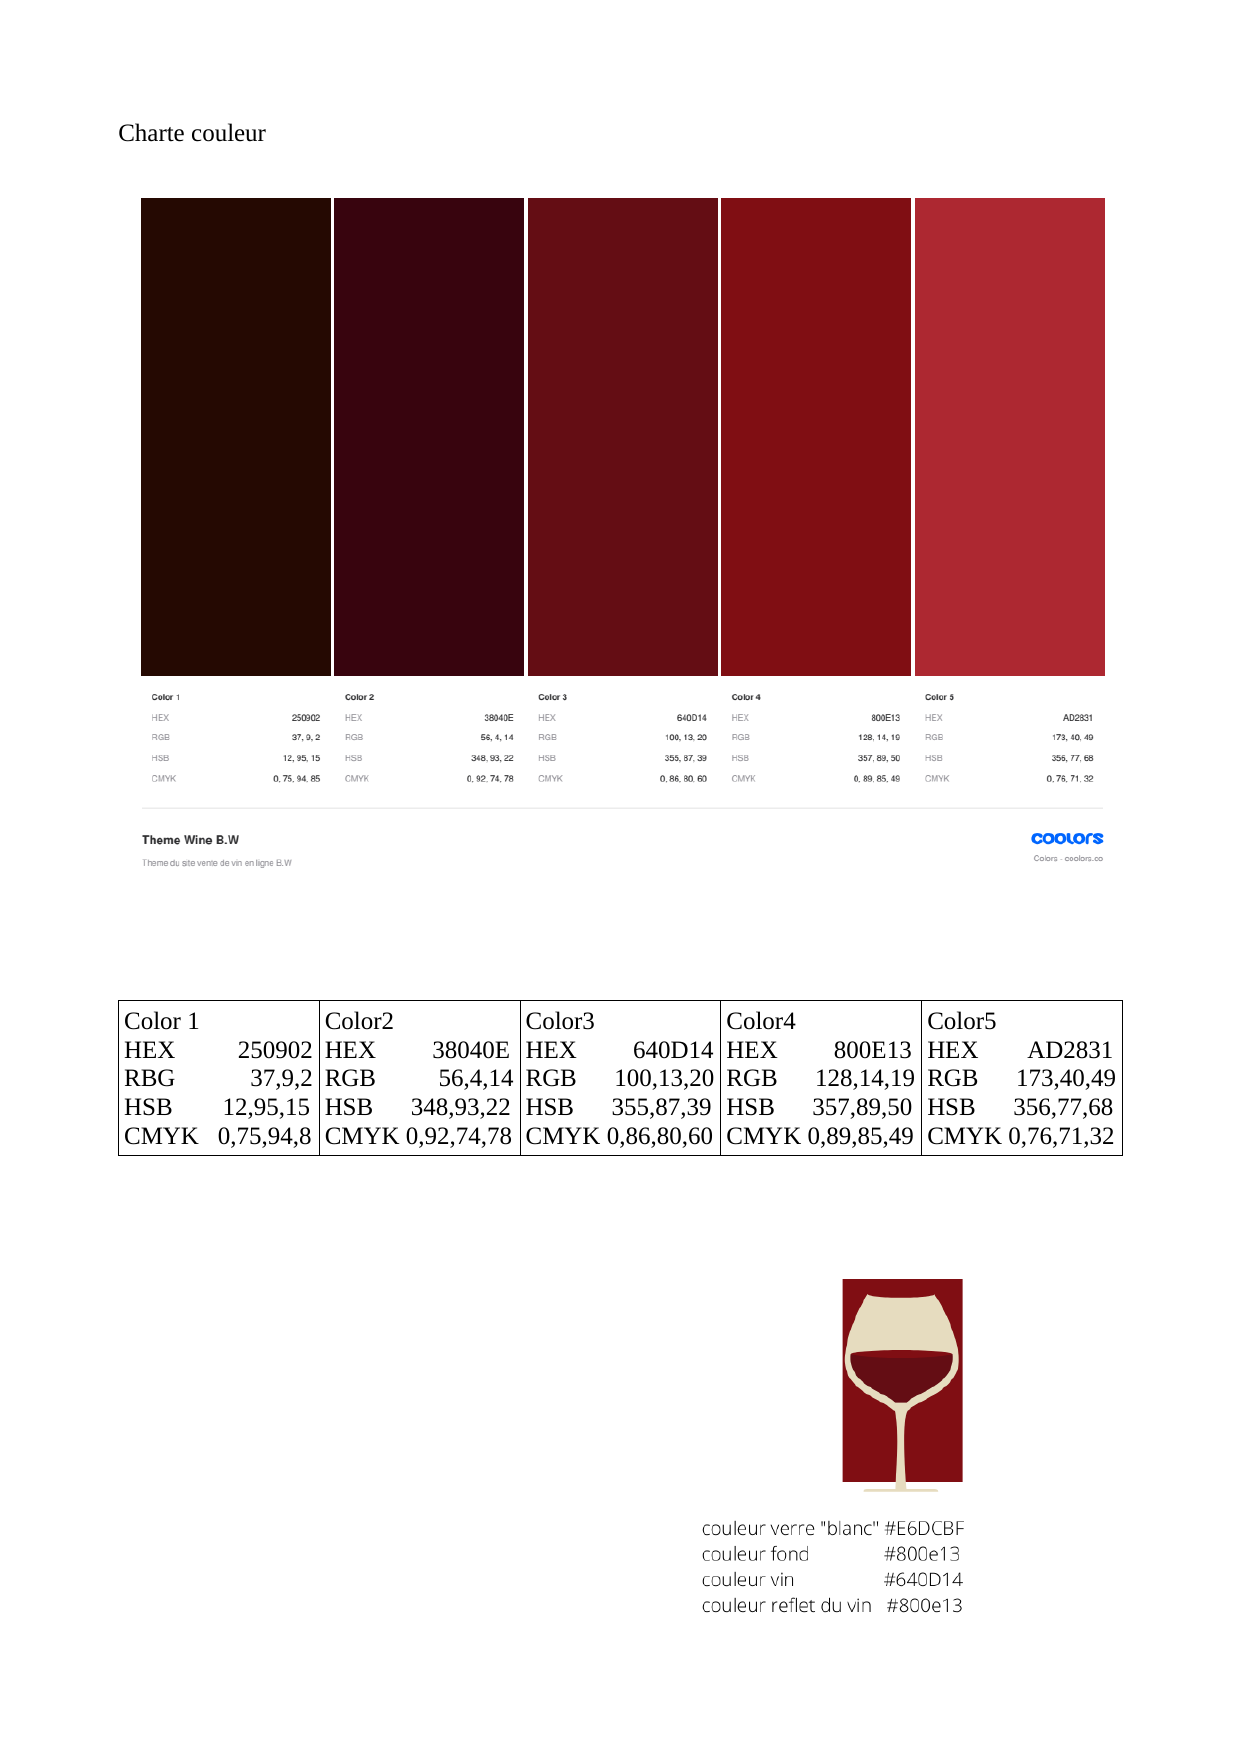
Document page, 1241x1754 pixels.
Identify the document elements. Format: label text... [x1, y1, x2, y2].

table_header Color4 HEX 800E13 RGB 128,14,19 HSB 357,89,50 CMYK 0,89,85,49 [721, 1001, 921, 1155]
table_header Color 1 HEX 250902 RBG 37,9,2 HSB 12,95,15 CMYK 0,75,94,8 [119, 1001, 319, 1155]
text Charte couleur [118, 118, 1122, 147]
table_header Color3 HEX 640D14 RGB 100,13,20 HSB 355,87,39 CMYK 0,86,80,60 [521, 1001, 720, 1155]
table_header Color2 HEX 38040E RGB 56,4,14 HSB 348,93,22 CMYK 0,92,74,78 [320, 1001, 520, 1155]
picture [681, 1220, 1124, 1664]
table_header Color5 HEX AD2831 RGB 173,40,49 HSB 356,77,68 CMYK 0,76,71,32 [922, 1001, 1122, 1155]
picture [118, 175, 1123, 886]
